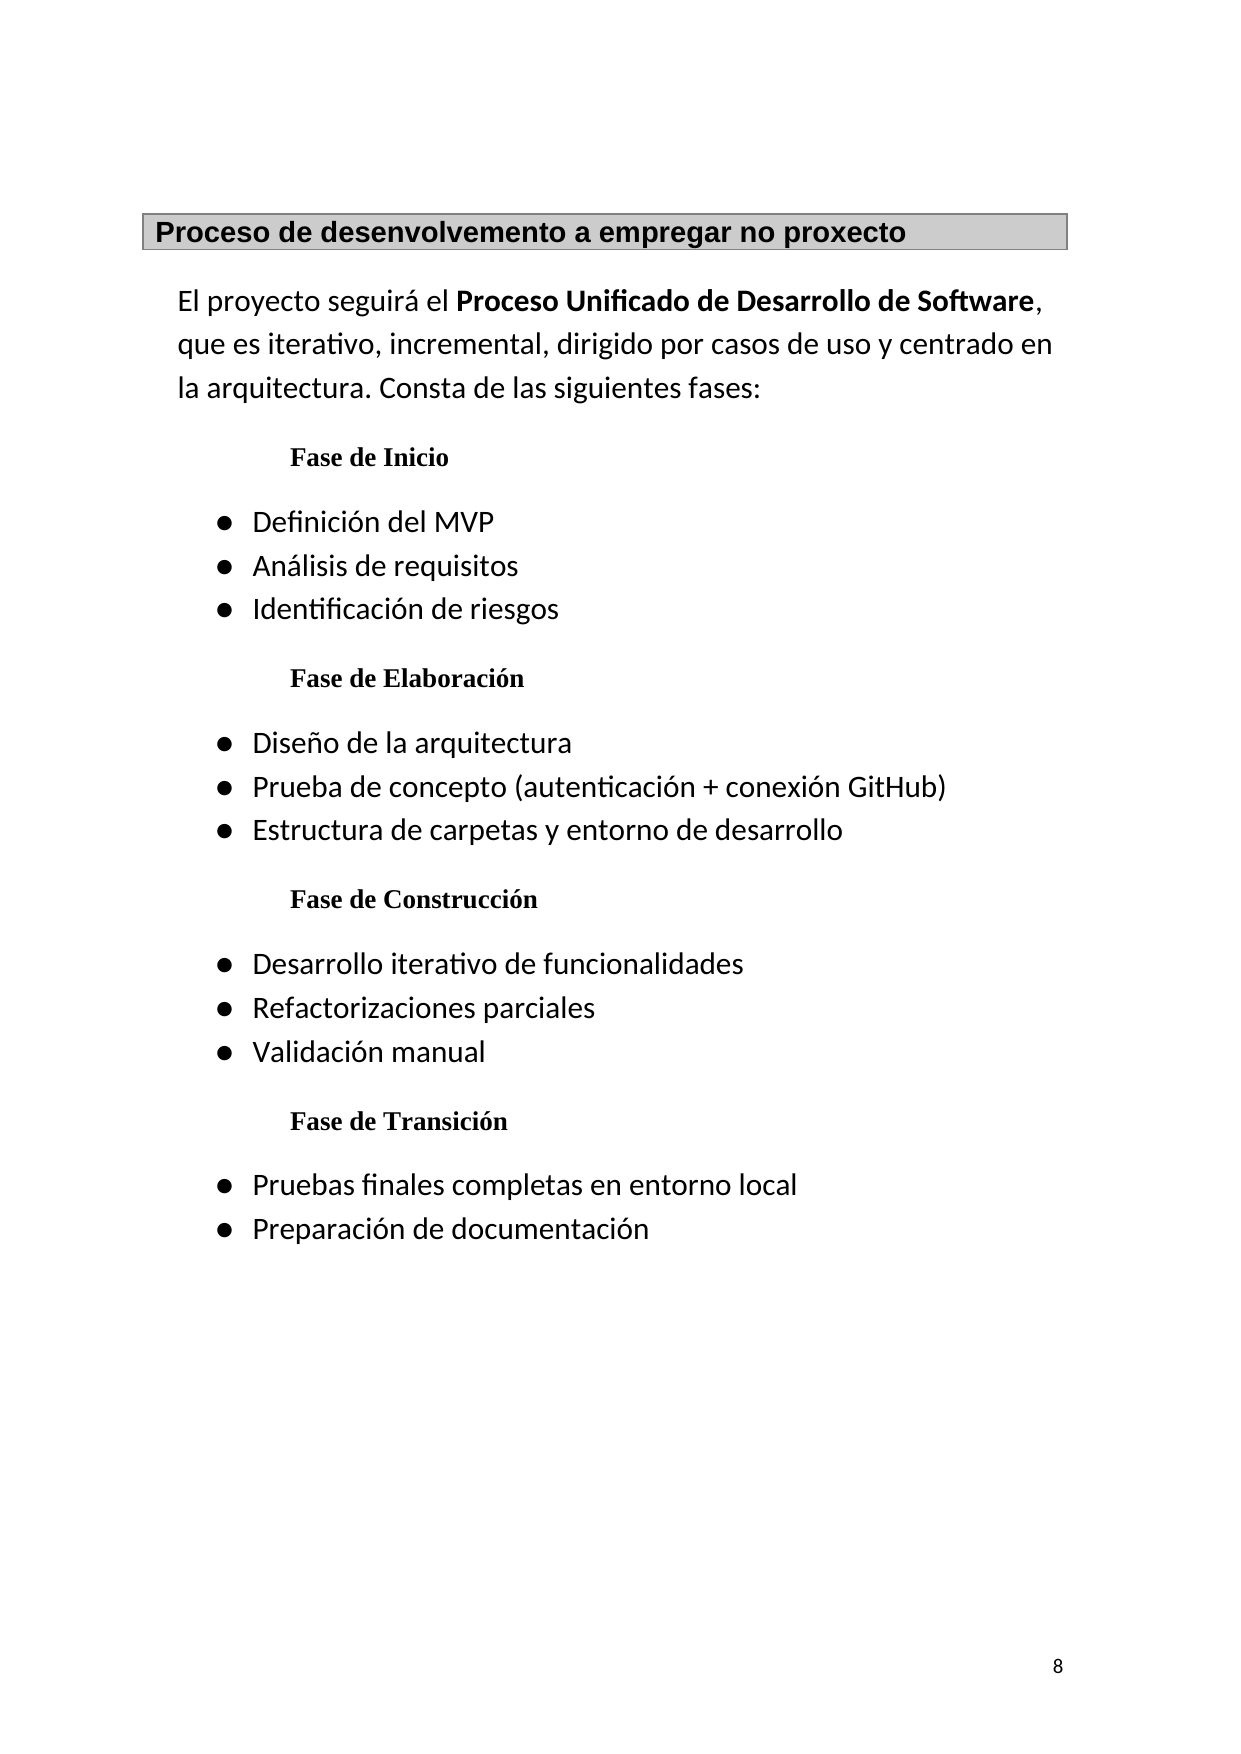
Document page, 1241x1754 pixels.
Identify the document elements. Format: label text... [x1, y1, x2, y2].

list Diseño de la arquitectura [215, 723, 1063, 761]
text El proyecto seguirá el Proceso Unificado de Desarrollo de Software, que es iterativo, incremental, dirigido por casos de uso y centrado en la arquitectura. Consta de las siguientes fases: [177, 250, 1063, 406]
list Identificación de riesgos [215, 589, 1063, 627]
subtitle Fase de Transición [252, 1104, 1063, 1136]
list Pruebas finales completas en entorno local [215, 1165, 1063, 1203]
list Preparación de documentación [215, 1209, 1063, 1247]
list Prueba de concepto (autenticación + conexión GitHub) [215, 767, 1063, 805]
list Validación manual [215, 1032, 1063, 1070]
list Refactorizaciones parciales [215, 988, 1063, 1026]
list Definición del MVP [215, 502, 1063, 540]
subtitle Fase de Inicio [252, 441, 1063, 472]
list Análisis de requisitos [215, 546, 1063, 584]
list Estructura de carpetas y entorno de desarrollo [215, 811, 1063, 849]
subtitle Fase de Construcción [252, 883, 1063, 914]
subtitle Fase de Elaboración [252, 662, 1063, 693]
list Desarrollo iterativo de funcionalidades [215, 944, 1063, 982]
table_header Proceso de desenvolvemento a empregar no proxecto [144, 215, 1066, 249]
